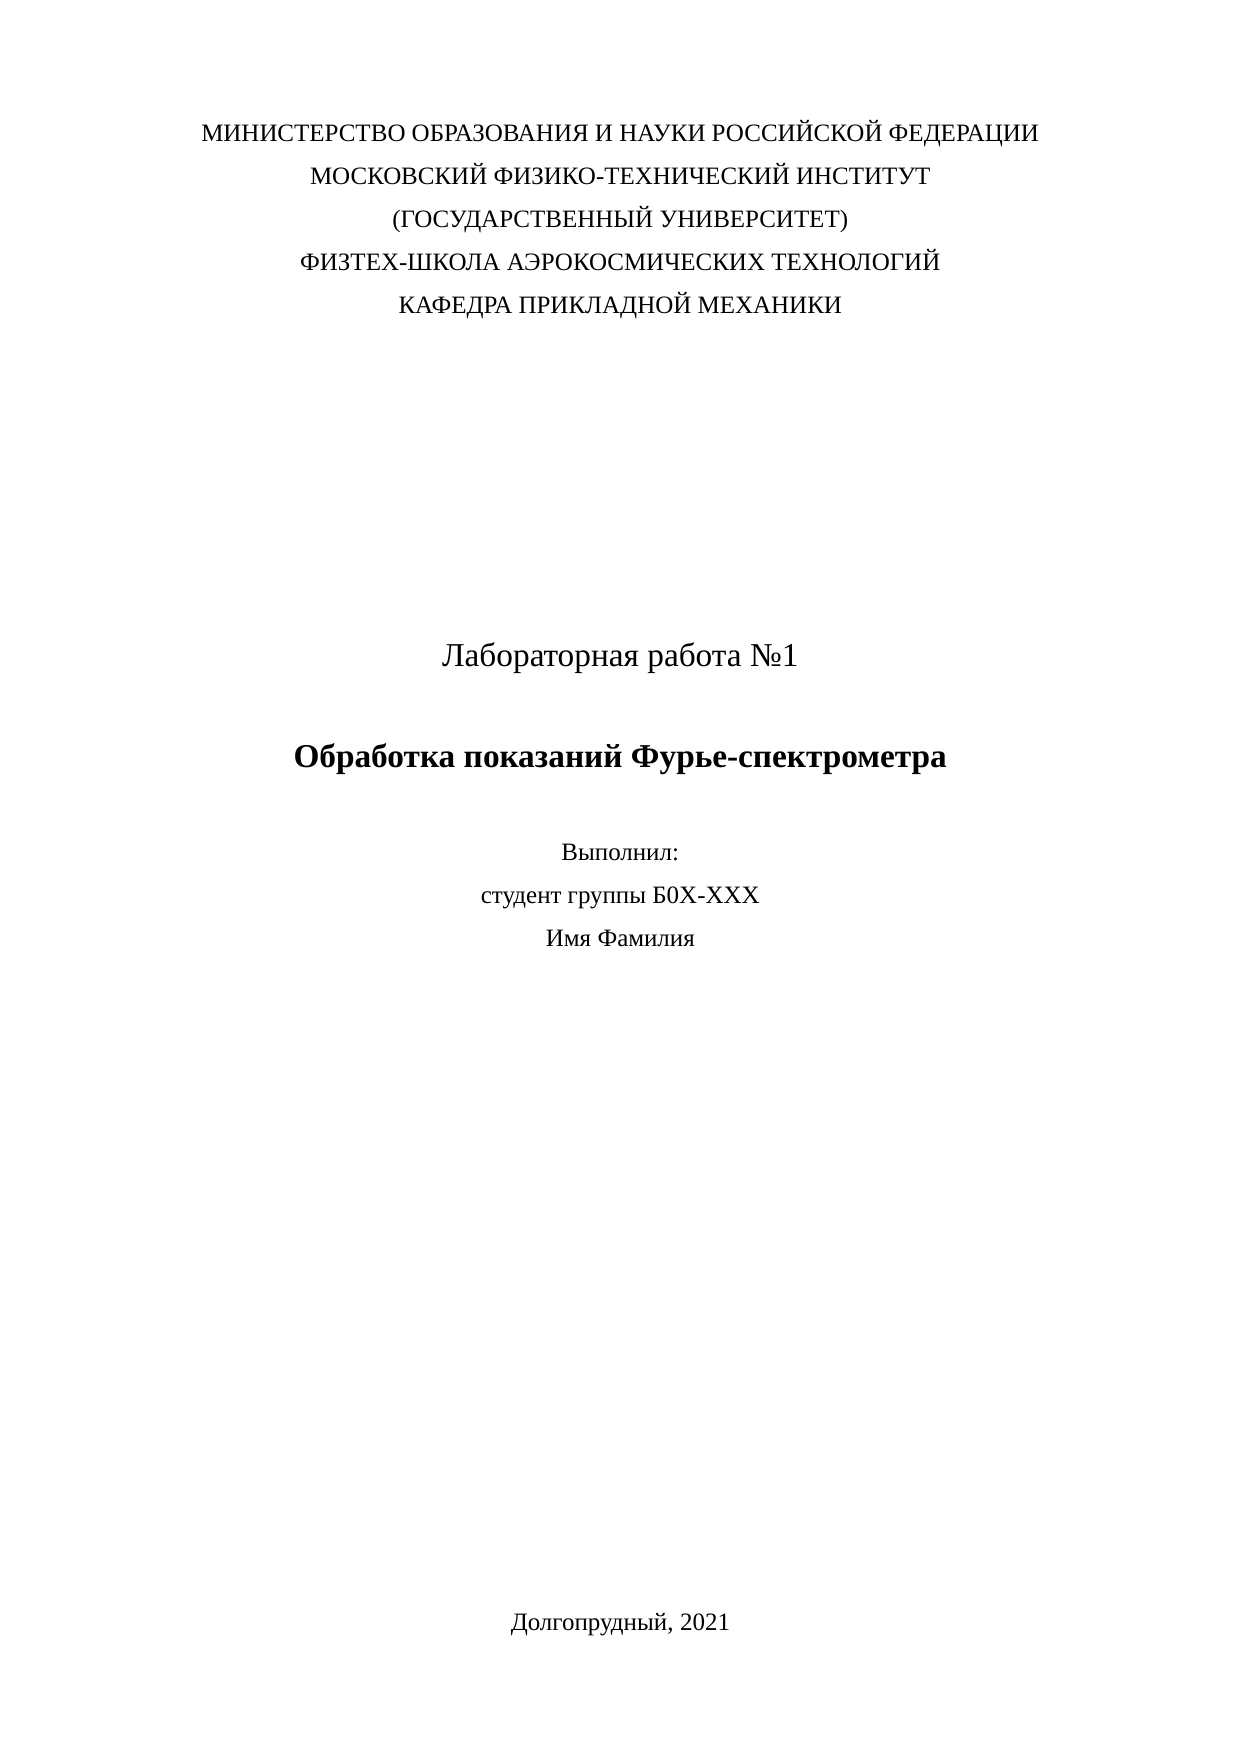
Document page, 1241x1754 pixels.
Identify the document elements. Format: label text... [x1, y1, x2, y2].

text Лабораторная работа №1 [118, 636, 1122, 674]
text ФИЗТЕХ-ШКОЛА АЭРОКОСМИЧЕСКИХ ТЕХНОЛОГИЙ [118, 247, 1122, 276]
text Выполнил: [118, 837, 1122, 866]
text (ГОСУДАРСТВЕННЫЙ УНИВЕРСИТЕТ) [118, 204, 1122, 233]
text студент группы Б0Х-ХХХ [118, 880, 1122, 909]
text КАФЕДРА ПРИКЛАДНОЙ МЕХАНИКИ [118, 291, 1122, 319]
text Обработка показаний Фурье-спектрометра [118, 736, 1122, 774]
text Имя Фамилия [118, 923, 1122, 952]
text МИНИСТЕРСТВО ОБРАЗОВАНИЯ И НАУКИ РОССИЙСКОЙ ФЕДЕРАЦИИ МОСКОВСКИЙ ФИЗИКО-ТЕХНИЧЕСКИЙ ИНСТИТУТ [118, 118, 1122, 190]
